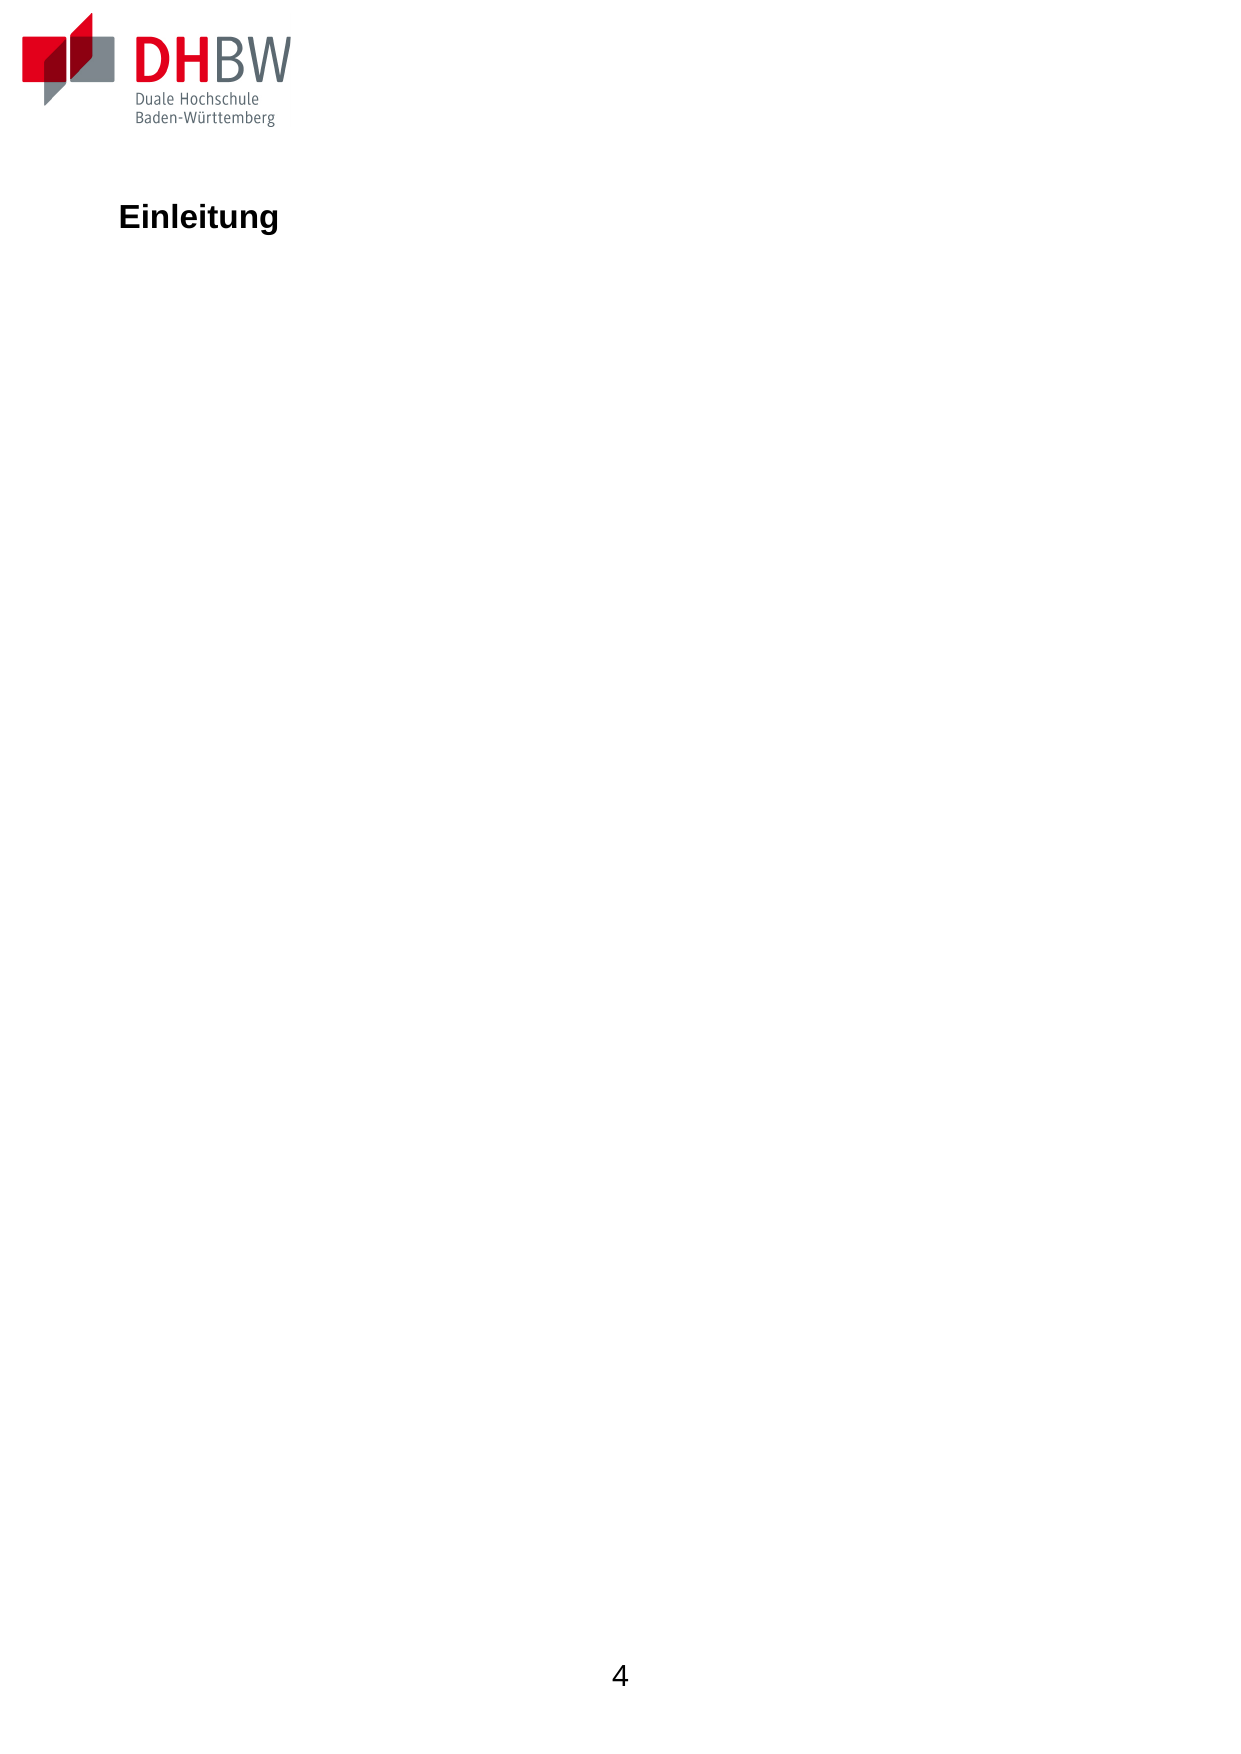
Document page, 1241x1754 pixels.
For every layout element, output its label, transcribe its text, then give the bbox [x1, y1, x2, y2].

picture [22, 13, 291, 127]
subtitle Einleitung [118, 197, 1122, 236]
